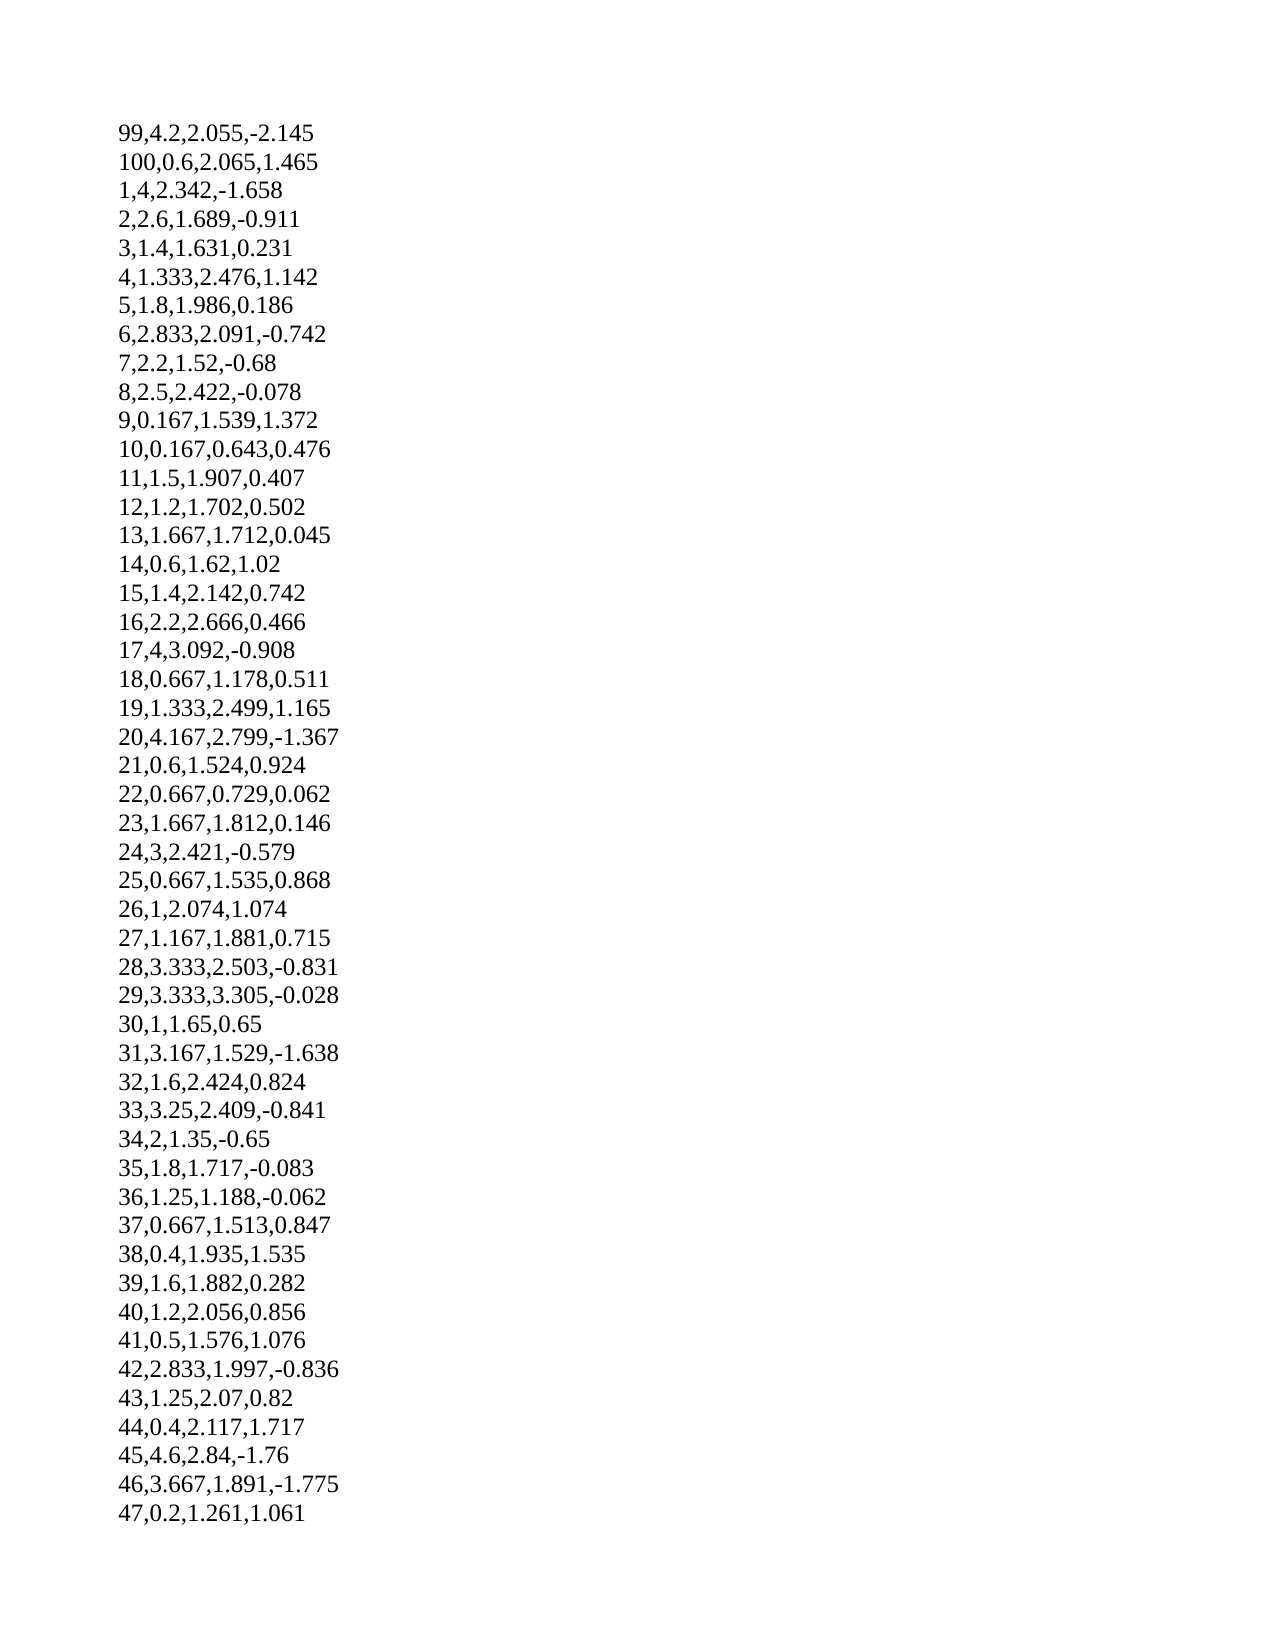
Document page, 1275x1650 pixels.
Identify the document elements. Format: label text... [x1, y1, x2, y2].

text 31,3.167,1.529,-1.638 [118, 1038, 1157, 1067]
text 39,1.6,1.882,0.282 [118, 1268, 1157, 1297]
text 10,0.167,0.643,0.476 [118, 434, 1157, 463]
text 18,0.667,1.178,0.511 [118, 664, 1157, 693]
text 45,4.6,2.84,-1.76 [118, 1441, 1157, 1469]
text 100,0.6,2.065,1.465 [118, 147, 1157, 176]
text 28,3.333,2.503,-0.831 [118, 952, 1157, 981]
text 4,1.333,2.476,1.142 [118, 262, 1157, 291]
text 47,0.2,1.261,1.061 [118, 1498, 1157, 1527]
text 46,3.667,1.891,-1.775 [118, 1469, 1157, 1498]
text 24,3,2.421,-0.579 [118, 837, 1157, 866]
text 2,2.6,1.689,-0.911 [118, 204, 1157, 233]
text 41,0.5,1.576,1.076 [118, 1326, 1157, 1354]
text 23,1.667,1.812,0.146 [118, 808, 1157, 837]
text 11,1.5,1.907,0.407 [118, 463, 1157, 492]
text 37,0.667,1.513,0.847 [118, 1211, 1157, 1239]
text 30,1,1.65,0.65 [118, 1009, 1157, 1038]
text 26,1,2.074,1.074 [118, 894, 1157, 923]
text 27,1.167,1.881,0.715 [118, 923, 1157, 952]
text 22,0.667,0.729,0.062 [118, 779, 1157, 808]
text 38,0.4,1.935,1.535 [118, 1239, 1157, 1268]
text 19,1.333,2.499,1.165 [118, 693, 1157, 722]
text 44,0.4,2.117,1.717 [118, 1412, 1157, 1441]
text 13,1.667,1.712,0.045 [118, 521, 1157, 549]
text 21,0.6,1.524,0.924 [118, 751, 1157, 779]
text 20,4.167,2.799,-1.367 [118, 722, 1157, 751]
text 14,0.6,1.62,1.02 [118, 549, 1157, 578]
text 42,2.833,1.997,-0.836 [118, 1354, 1157, 1383]
text 33,3.25,2.409,-0.841 [118, 1096, 1157, 1124]
text 6,2.833,2.091,-0.742 [118, 319, 1157, 348]
text 36,1.25,1.188,-0.062 [118, 1182, 1157, 1211]
text 5,1.8,1.986,0.186 [118, 291, 1157, 319]
text 8,2.5,2.422,-0.078 [118, 377, 1157, 406]
text 32,1.6,2.424,0.824 [118, 1067, 1157, 1096]
text 9,0.167,1.539,1.372 [118, 406, 1157, 434]
text 35,1.8,1.717,-0.083 [118, 1153, 1157, 1182]
text 17,4,3.092,-0.908 [118, 636, 1157, 664]
text 40,1.2,2.056,0.856 [118, 1297, 1157, 1326]
text 1,4,2.342,-1.658 [118, 176, 1157, 204]
text 15,1.4,2.142,0.742 [118, 578, 1157, 607]
text 34,2,1.35,-0.65 [118, 1124, 1157, 1153]
text 99,4.2,2.055,-2.145 [118, 118, 1157, 147]
text 16,2.2,2.666,0.466 [118, 607, 1157, 636]
text 43,1.25,2.07,0.82 [118, 1383, 1157, 1412]
text 29,3.333,3.305,-0.028 [118, 981, 1157, 1009]
text 3,1.4,1.631,0.231 [118, 233, 1157, 262]
text 25,0.667,1.535,0.868 [118, 866, 1157, 894]
text 12,1.2,1.702,0.502 [118, 492, 1157, 521]
text 7,2.2,1.52,-0.68 [118, 348, 1157, 377]
